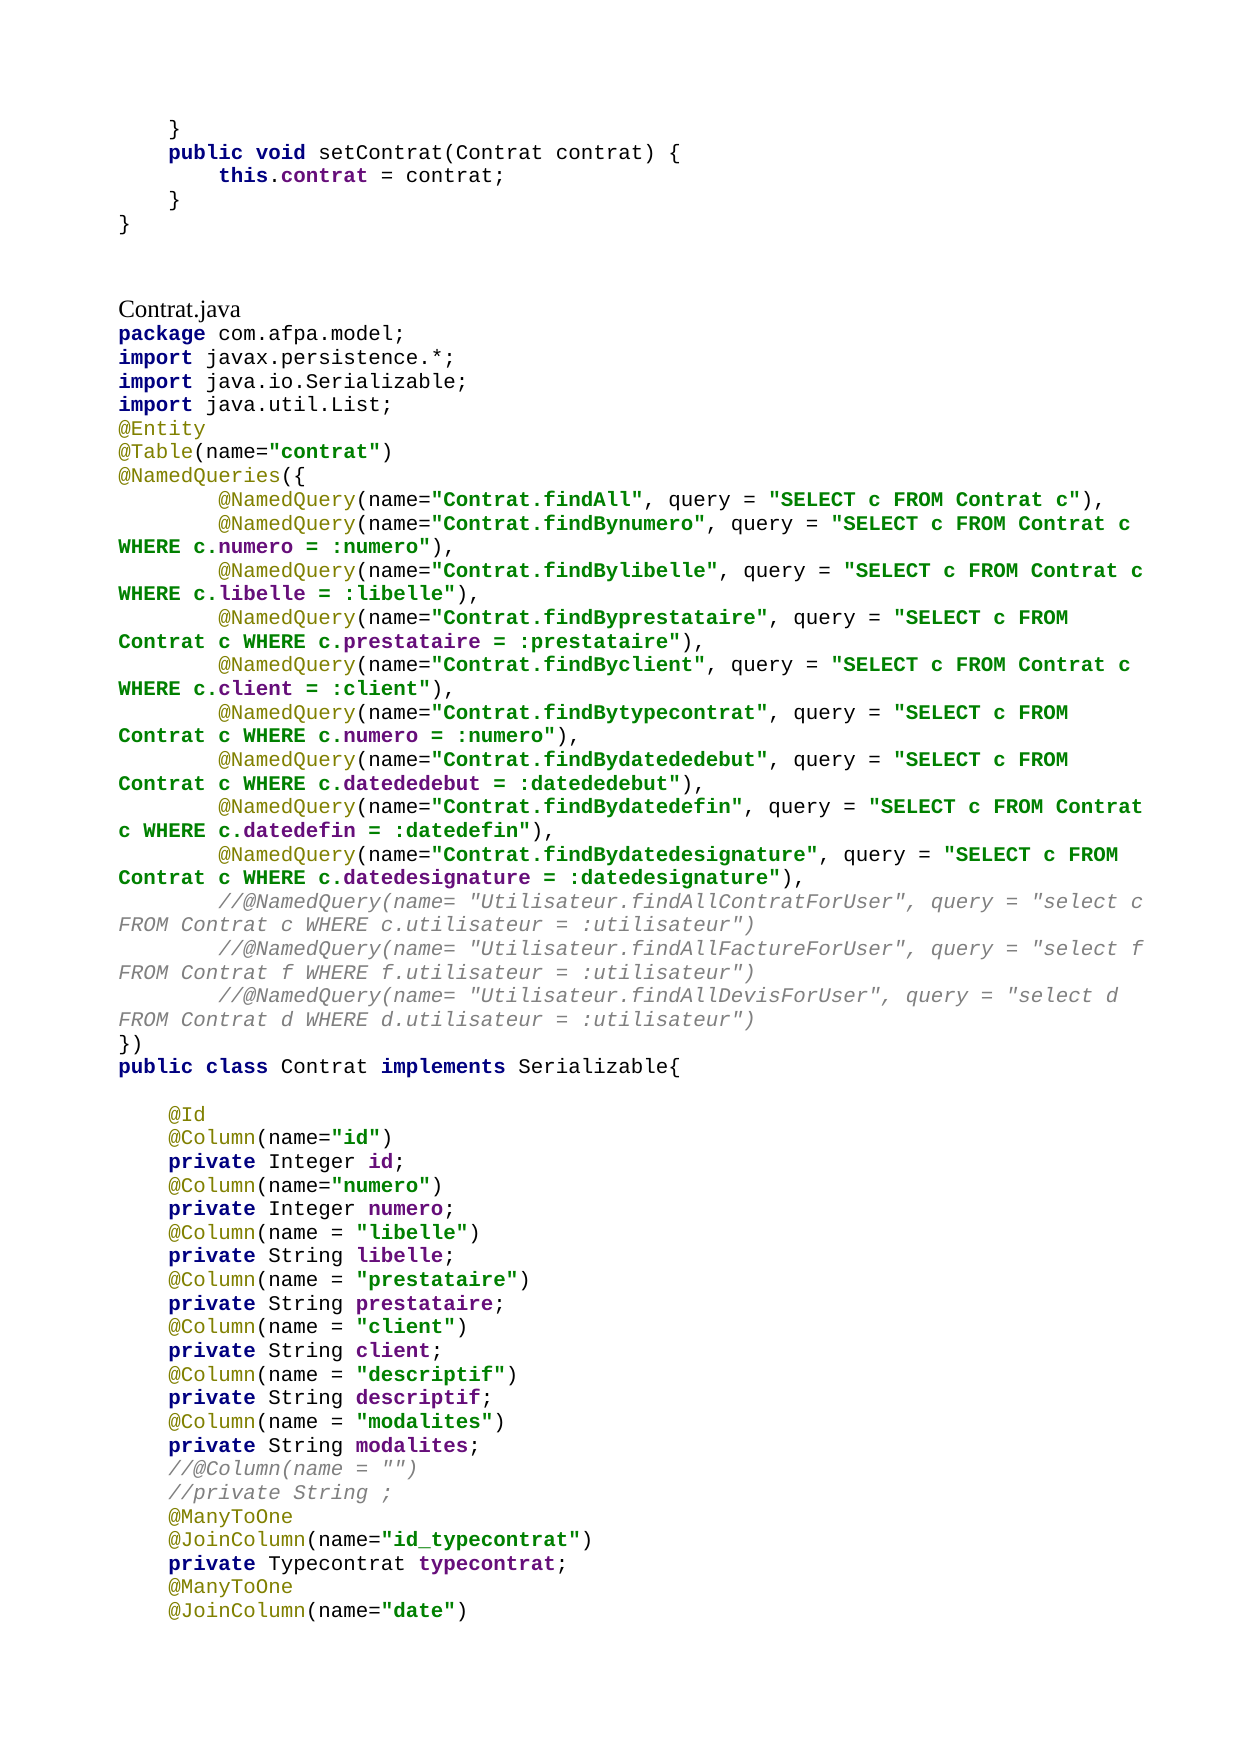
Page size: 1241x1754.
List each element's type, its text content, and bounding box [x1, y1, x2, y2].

text @NamedQuery(name="Contrat.findBydatedesignature", query = "SELECT c FROM Contrat c WHERE c.datedesignature = :datedesignature"), [118, 843, 1145, 891]
text this.contrat = contrat; [118, 165, 1145, 189]
text //@Column(name = "") [118, 1458, 1145, 1482]
text //@NamedQuery(name= "Utilisateur.findAllFactureForUser", query = "select f FROM Contrat f WHERE f.utilisateur = :utilisateur") [118, 938, 1145, 985]
text @NamedQuery(name="Contrat.findBynumero", query = "SELECT c FROM Contrat c WHERE c.numero = :numero"), [118, 512, 1145, 560]
text @Column(name="id") [118, 1127, 1145, 1151]
text @NamedQuery(name="Contrat.findBydatedefin", query = "SELECT c FROM Contrat c WHERE c.datedefin = :datedefin"), [118, 796, 1145, 843]
text } [118, 189, 1145, 213]
text private String modalites; [118, 1435, 1145, 1458]
text @NamedQuery(name="Contrat.findBydatededebut", query = "SELECT c FROM Contrat c WHERE c.datededebut = :datededebut"), [118, 749, 1145, 796]
text import javax.persistence.*; [118, 347, 1145, 371]
text private Typecontrat typecontrat; [118, 1553, 1145, 1577]
text private String descriptif; [118, 1387, 1145, 1411]
text public class Contrat implements Serializable{ [118, 1056, 1145, 1080]
text //private String ; [118, 1482, 1145, 1506]
text } [118, 118, 1145, 142]
text public void setContrat(Contrat contrat) { [118, 142, 1145, 165]
text private String prestataire; [118, 1293, 1145, 1316]
text private String libelle; [118, 1246, 1145, 1269]
text @Column(name = "libelle") [118, 1222, 1145, 1246]
text } [118, 213, 1145, 236]
text package com.afpa.model; [118, 323, 1145, 347]
text @Column(name = "modalites") [118, 1411, 1145, 1435]
text //@NamedQuery(name= "Utilisateur.findAllContratForUser", query = "select c FROM Contrat c WHERE c.utilisateur = :utilisateur") [118, 891, 1145, 938]
text @Entity [118, 418, 1145, 442]
text @Column(name = "prestataire") [118, 1269, 1145, 1293]
text import java.util.List; [118, 394, 1145, 418]
text @NamedQuery(name="Contrat.findBylibelle", query = "SELECT c FROM Contrat c WHERE c.libelle = :libelle"), [118, 560, 1145, 607]
text private Integer numero; [118, 1198, 1145, 1222]
text @NamedQuery(name="Contrat.findByclient", query = "SELECT c FROM Contrat c WHERE c.client = :client"), [118, 654, 1145, 702]
text @ManyToOne [118, 1577, 1145, 1600]
text @Column(name="numero") [118, 1174, 1145, 1198]
text import java.io.Serializable; [118, 371, 1145, 394]
text //@NamedQuery(name= "Utilisateur.findAllDevisForUser", query = "select d FROM Contrat d WHERE d.utilisateur = :utilisateur") [118, 985, 1145, 1033]
text private String client; [118, 1340, 1145, 1364]
text @JoinColumn(name="id_typecontrat") [118, 1529, 1145, 1553]
text @NamedQuery(name="Contrat.findAll", query = "SELECT c FROM Contrat c"), [118, 489, 1145, 512]
text @Column(name = "descriptif") [118, 1364, 1145, 1387]
text @Column(name = "client") [118, 1316, 1145, 1340]
text @NamedQueries({ [118, 465, 1145, 489]
text @Id [118, 1104, 1145, 1127]
text @JoinColumn(name="date") [118, 1600, 1145, 1624]
text @ManyToOne [118, 1506, 1145, 1529]
text @Table(name="contrat") [118, 442, 1145, 465]
text }) [118, 1033, 1145, 1056]
text @NamedQuery(name="Contrat.findByprestataire", query = "SELECT c FROM Contrat c WHERE c.prestataire = :prestataire"), [118, 607, 1145, 654]
text Contrat.java [118, 294, 1145, 323]
text @NamedQuery(name="Contrat.findBytypecontrat", query = "SELECT c FROM Contrat c WHERE c.numero = :numero"), [118, 702, 1145, 749]
text private Integer id; [118, 1151, 1145, 1174]
